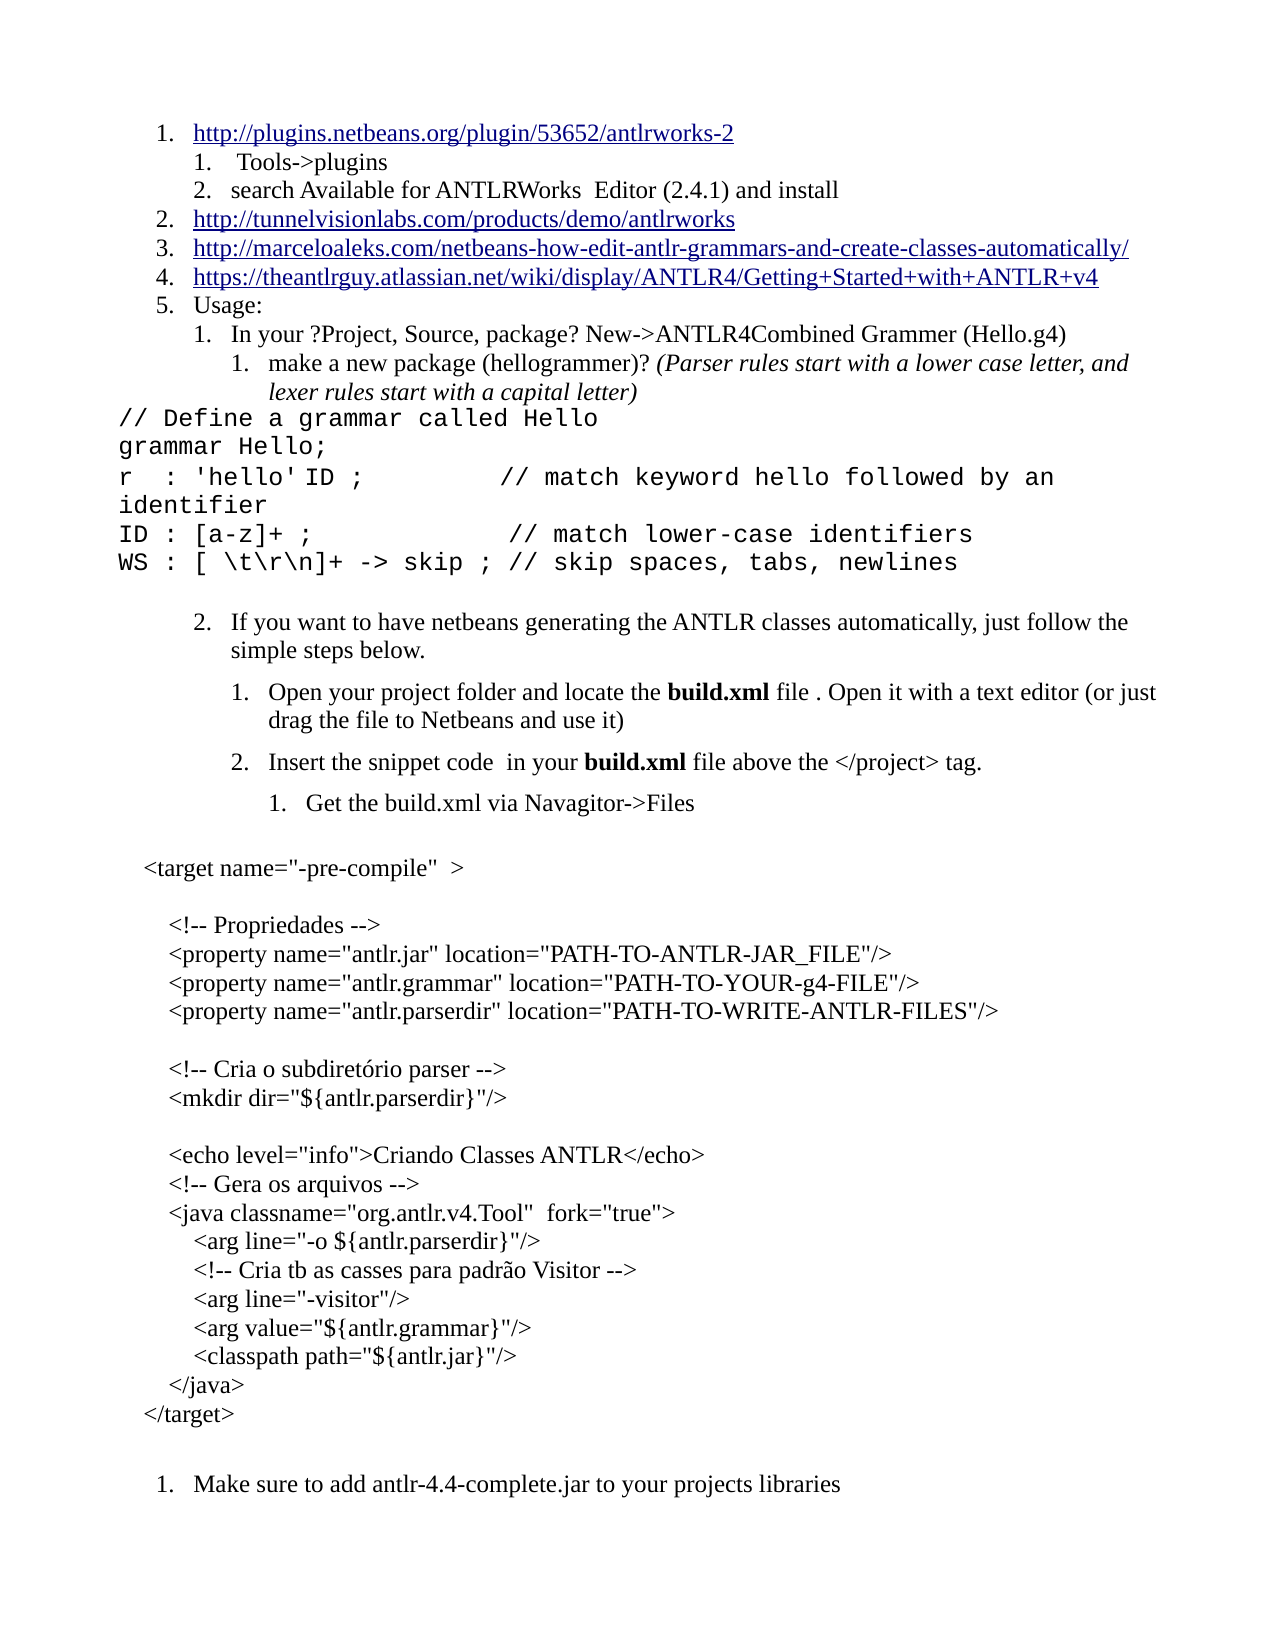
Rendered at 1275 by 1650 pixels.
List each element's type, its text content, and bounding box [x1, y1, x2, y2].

text <echo level="info">Criando Classes ANTLR</echo> [118, 1140, 1157, 1169]
text <property name="antlr.jar" location="PATH-TO-ANTLR-JAR_FILE"/> [118, 939, 1157, 968]
text </target> [118, 1399, 1157, 1428]
text r : 'hello' ID ; // match keyword hello followed by an identifier [118, 462, 1157, 521]
text grammar Hello; [118, 434, 1157, 462]
text <property name="antlr.grammar" location="PATH-TO-YOUR-g4-FILE"/> [118, 968, 1157, 996]
list http://marceloaleks.com/netbeans-how-edit-antlr-grammars-and-create-classes-automatically/ [156, 233, 1157, 262]
list Tools->plugins [193, 147, 1157, 176]
list http://plugins.netbeans.org/plugin/53652/antlrworks-2 [156, 118, 1157, 147]
list https://theantlrguy.atlassian.net/wiki/display/ANTLR4/Getting+Started+with+ANTLR+v4 [156, 262, 1157, 291]
text <classpath path="${antlr.jar}"/> [118, 1341, 1157, 1370]
text <mkdir dir="${antlr.parserdir}"/> [118, 1083, 1157, 1111]
list Open your project folder and locate the build.xml file . Open it with a text editor (or just drag the file to Netbeans and use it) [231, 677, 1157, 734]
list In your ?Project, Source, package? New->ANTLR4Combined Grammer (Hello.g4) [193, 319, 1157, 348]
list make a new package (hellogrammer)? (Parser rules start with a lower case letter, and lexer rules start with a capital letter) [231, 348, 1157, 406]
text <arg value="${antlr.grammar}"/> [118, 1313, 1157, 1341]
list Insert the snippet code in your build.xml file above the </project> tag. [231, 747, 1157, 776]
text // Define a grammar called Hello [118, 406, 1157, 434]
text <!-- Propriedades --> [118, 910, 1157, 939]
text <!-- Gera os arquivos --> [118, 1169, 1157, 1198]
list If you want to have netbeans generating the ANTLR classes automatically, just follow the simple steps below. [193, 607, 1157, 664]
text WS : [ \t\r\n]+ -> skip ; // skip spaces, tabs, newlines [118, 550, 1157, 578]
text <!-- Cria o subdiretório parser --> [118, 1054, 1157, 1083]
list http://tunnelvisionlabs.com/products/demo/antlrworks [156, 204, 1157, 233]
list Make sure to add antlr-4.4-complete.jar to your projects libraries [156, 1469, 1157, 1498]
list search Available for ANTLRWorks Editor (2.4.1) and install [193, 176, 1157, 204]
text ID : [a-z]+ ; // match lower-case identifiers [118, 521, 1157, 550]
text <arg line="-o ${antlr.parserdir}"/> [118, 1226, 1157, 1255]
text <target name="-pre-compile" > [118, 853, 1157, 881]
text <!-- Cria tb as casses para padrão Visitor --> [118, 1255, 1157, 1284]
text <property name="antlr.parserdir" location="PATH-TO-WRITE-ANTLR-FILES"/> [118, 996, 1157, 1025]
text <arg line="-visitor"/> [118, 1284, 1157, 1313]
list Get the build.xml via Navagitor->Files [268, 788, 1157, 817]
text <java classname="org.antlr.v4.Tool" fork="true"> [118, 1198, 1157, 1226]
list Usage: [156, 291, 1157, 319]
text </java> [118, 1370, 1157, 1399]
